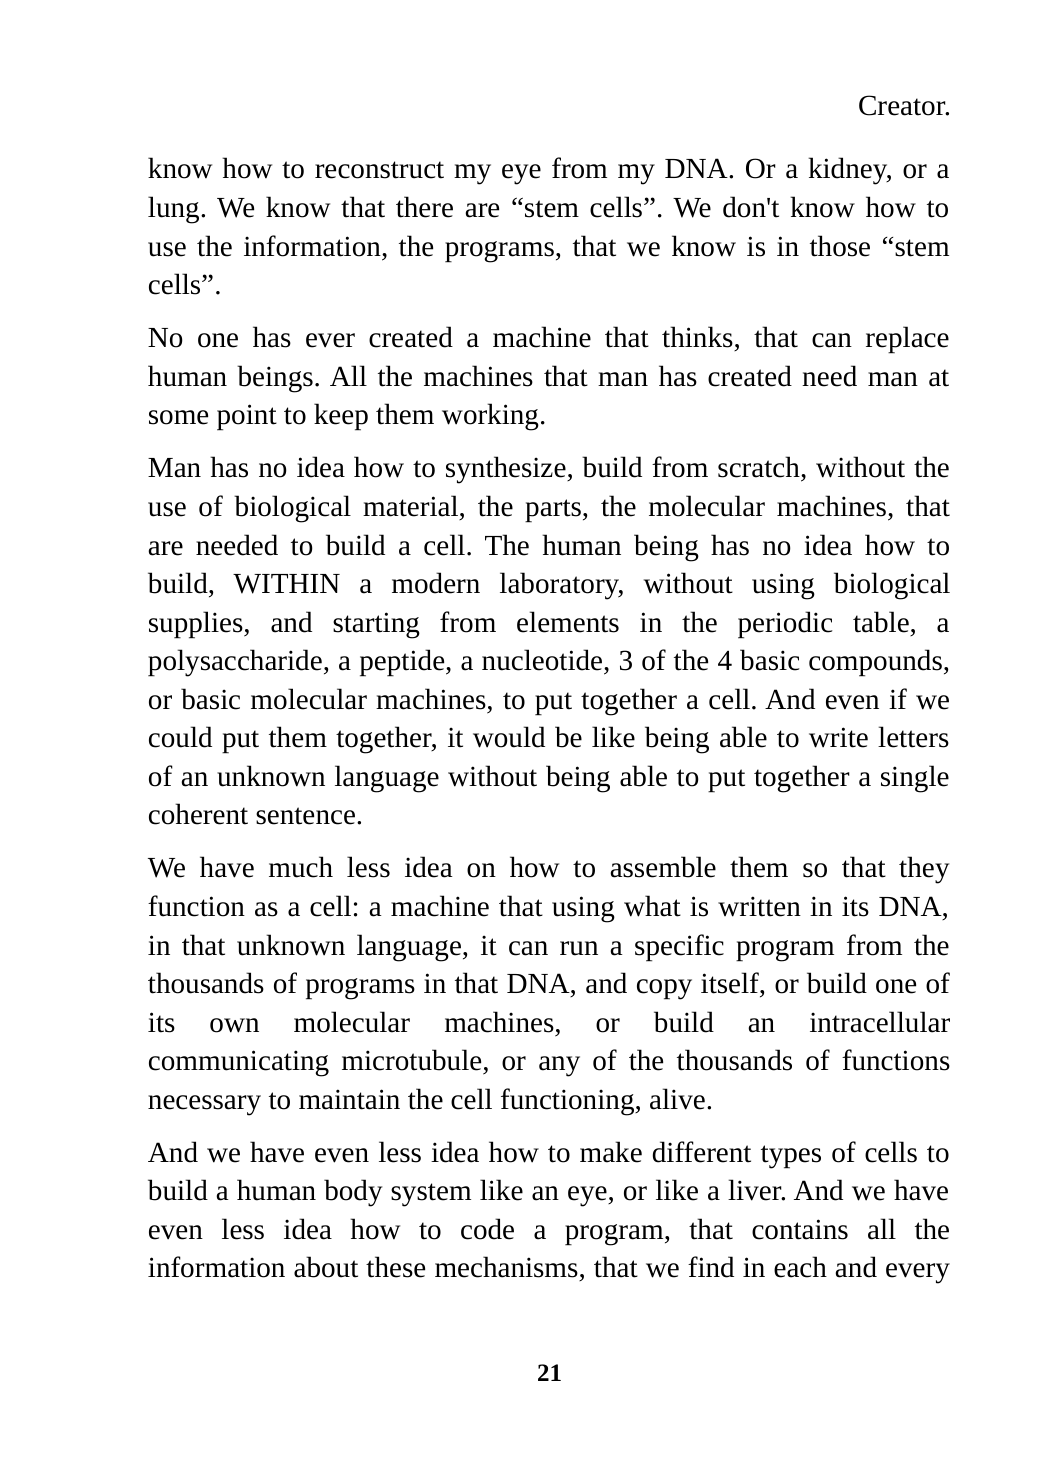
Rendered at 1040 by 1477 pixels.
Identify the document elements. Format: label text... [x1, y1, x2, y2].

text We have much less idea on how to assemble them so that they function as a cell: a machine that using what is written in its DNA, in that unknown language, it can run a specific program from the thousands of programs in that DNA, and copy itself, or build one of its own molecular machines, or build an intracellular communicating microtubule, or any of the thousands of functions necessary to maintain the cell functioning, alive. [148, 851, 951, 1115]
text And we have even less idea how to make different types of cells to build a human body system like an eye, or like a liver. And we have even less idea how to code a program, that contains all the information about these mechanisms, that we find in each and every [148, 1135, 951, 1284]
text know how to reconstruct my eye from my DNA. Or a kidney, or a lung. We know that there are “stem cells”. We don't know how to use the information, the programs, that we know is in those “stem cells”. [148, 152, 951, 301]
text No one has ever created a machine that thinks, that can replace human beings. All the machines that man has created need man at some point to keep them working. [148, 320, 951, 431]
text Man has no idea how to synthesize, build from scratch, without the use of biological material, the parts, the molecular machines, that are needed to build a cell. The human being has no idea how to build, WITHIN a modern laboratory, without using biological supplies, and starting from elements in the periodic table, a polysaccharide, a peptide, a nucleotide, 3 of the 4 basic compounds, or basic molecular machines, to put together a cell. And even if we could put them together, it would be like being able to write letters of an unknown language without being able to put together a single coherent sentence. [148, 451, 951, 831]
